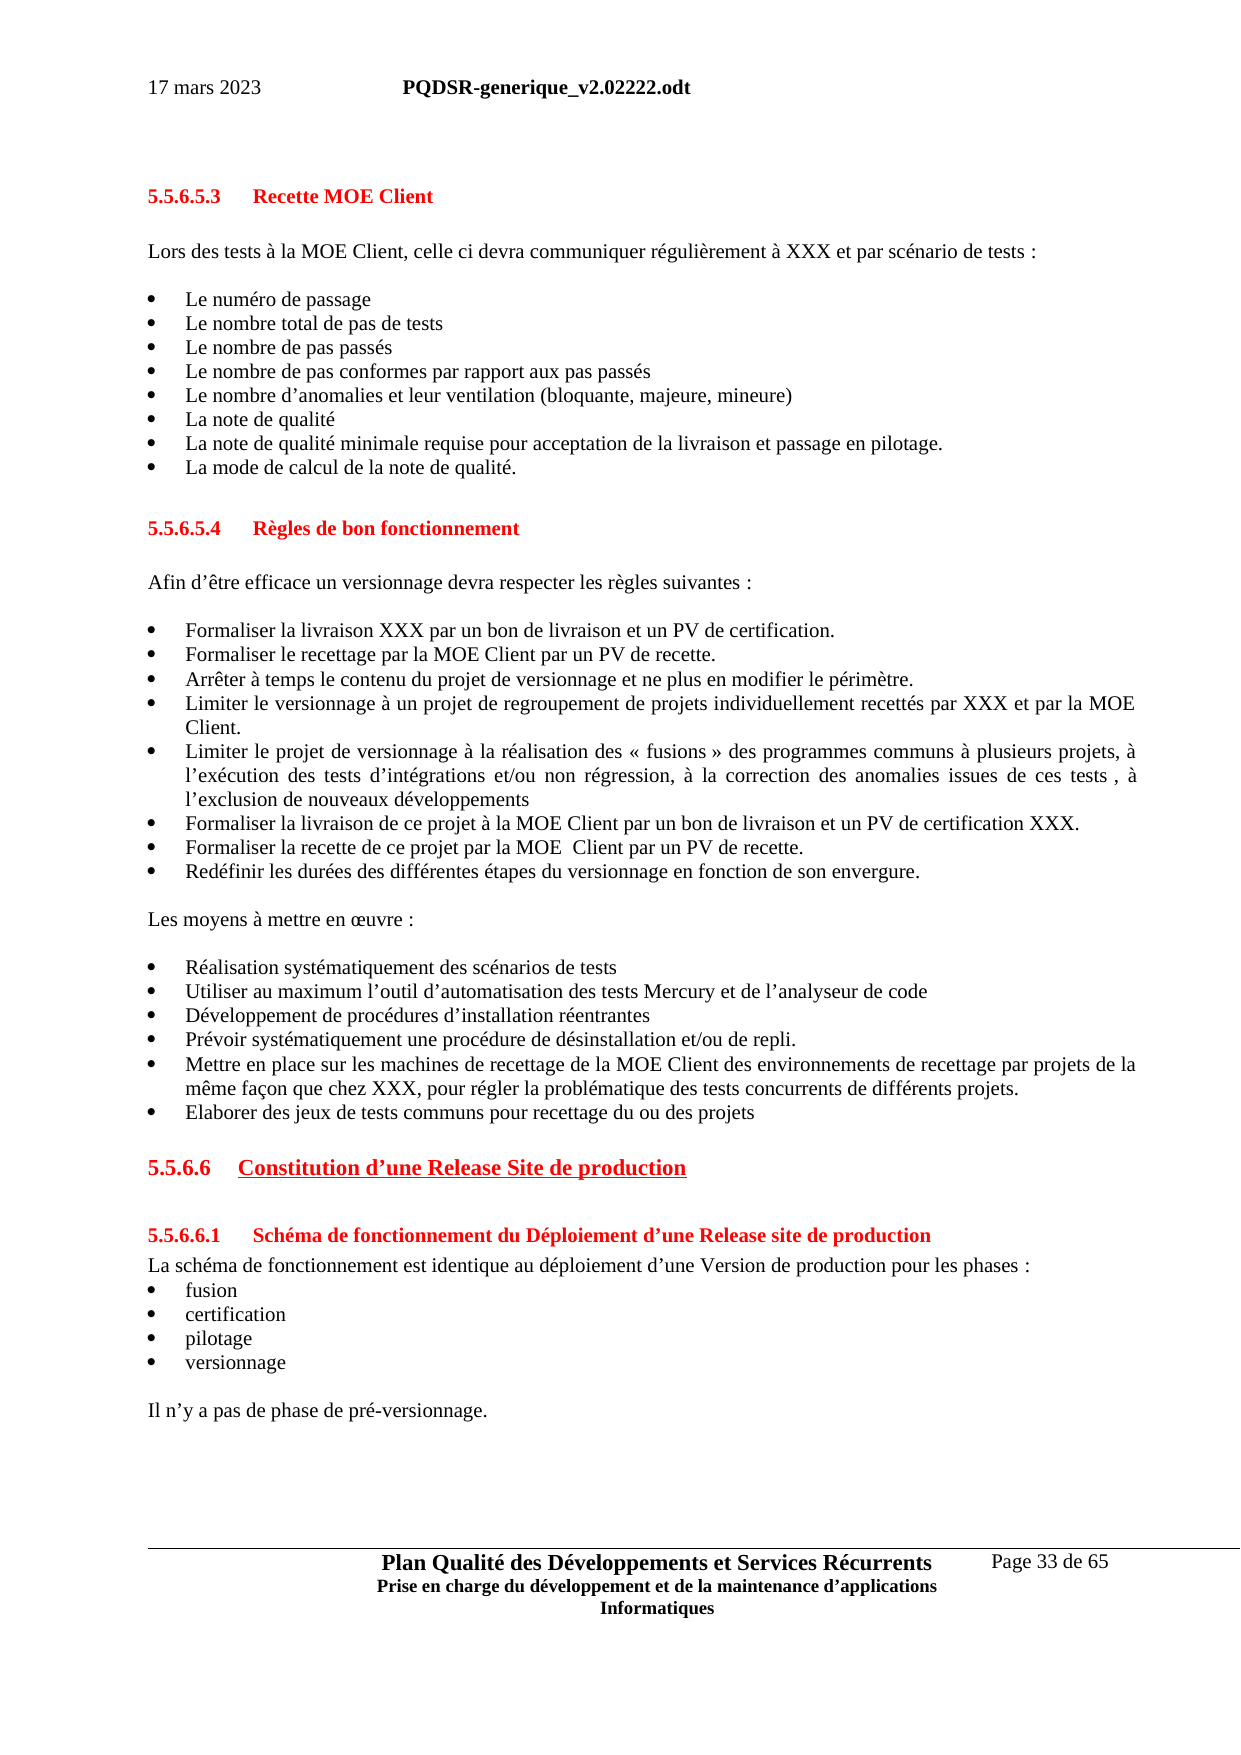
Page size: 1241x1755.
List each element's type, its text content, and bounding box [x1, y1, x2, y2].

list versionnage [148, 1350, 1137, 1374]
list Redéfinir les durées des différentes étapes du versionnage en fonction de son envergure. [148, 859, 1137, 883]
list La note de qualité [148, 407, 1137, 431]
list Formaliser le recettage par la MOE Client par un PV de recette. [148, 642, 1137, 666]
subtitle Recette MOE Client [148, 184, 1137, 208]
list Limiter le projet de versionnage à la réalisation des « fusions » des programmes communs à plusieurs projets, à l’exécution des tests d’intégrations et/ou non régression, à la correction des anomalies issues de ces tests , à l’exclusion de nouveaux développements [148, 739, 1137, 811]
list Formaliser la recette de ce projet par la MOE Client par un PV de recette. [148, 835, 1137, 859]
list La note de qualité minimale requise pour acceptation de la livraison et passage en pilotage. [148, 431, 1137, 455]
list fusion [148, 1277, 1137, 1302]
list Utiliser au maximum l’outil d’automatisation des tests Mercury et de l’analyseur de code [148, 979, 1137, 1003]
list Le nombre total de pas de tests [148, 311, 1137, 335]
list Réalisation systématiquement des scénarios de tests [148, 955, 1137, 979]
list Le nombre d’anomalies et leur ventilation (bloquante, majeure, mineure) [148, 383, 1137, 407]
list Elaborer des jeux de tests communs pour recettage du ou des projets [148, 1099, 1137, 1124]
list Développement de procédures d’installation réentrantes [148, 1003, 1137, 1027]
text Il n’y a pas de phase de pré-versionnage. [148, 1398, 1137, 1422]
list Prévoir systématiquement une procédure de désinstallation et/ou de repli. [148, 1027, 1137, 1051]
subtitle Schéma de fonctionnement du Déploiement d’une Release site de production [148, 1223, 1137, 1247]
list La mode de calcul de la note de qualité. [148, 455, 1137, 479]
list certification [148, 1302, 1137, 1326]
subtitle Constitution d’une Release Site de production [148, 1154, 1137, 1180]
text La schéma de fonctionnement est identique au déploiement d’une Version de production pour les phases : [148, 1253, 1137, 1277]
text Lors des tests à la MOE Client, celle ci devra communiquer régulièrement à XXX et par scénario de tests : [148, 239, 1137, 263]
subtitle Règles de bon fonctionnement [148, 516, 1137, 540]
list Formaliser la livraison de ce projet à la MOE Client par un bon de livraison et un PV de certification XXX. [148, 811, 1137, 835]
text Les moyens à mettre en œuvre : [148, 907, 1137, 931]
list Limiter le versionnage à un projet de regroupement de projets individuellement recettés par XXX et par la MOE Client. [148, 691, 1137, 739]
text Afin d’être efficace un versionnage devra respecter les règles suivantes : [148, 570, 1137, 594]
list Le nombre de pas conformes par rapport aux pas passés [148, 359, 1137, 383]
list Mettre en place sur les machines de recettage de la MOE Client des environnements de recettage par projets de la même façon que chez XXX, pour régler la problématique des tests concurrents de différents projets. [148, 1051, 1137, 1099]
list Le nombre de pas passés [148, 335, 1137, 359]
list Arrêter à temps le contenu du projet de versionnage et ne plus en modifier le périmètre. [148, 666, 1137, 691]
list Le numéro de passage [148, 287, 1137, 311]
list pilotage [148, 1326, 1137, 1350]
list Formaliser la livraison XXX par un bon de livraison et un PV de certification. [148, 618, 1137, 642]
